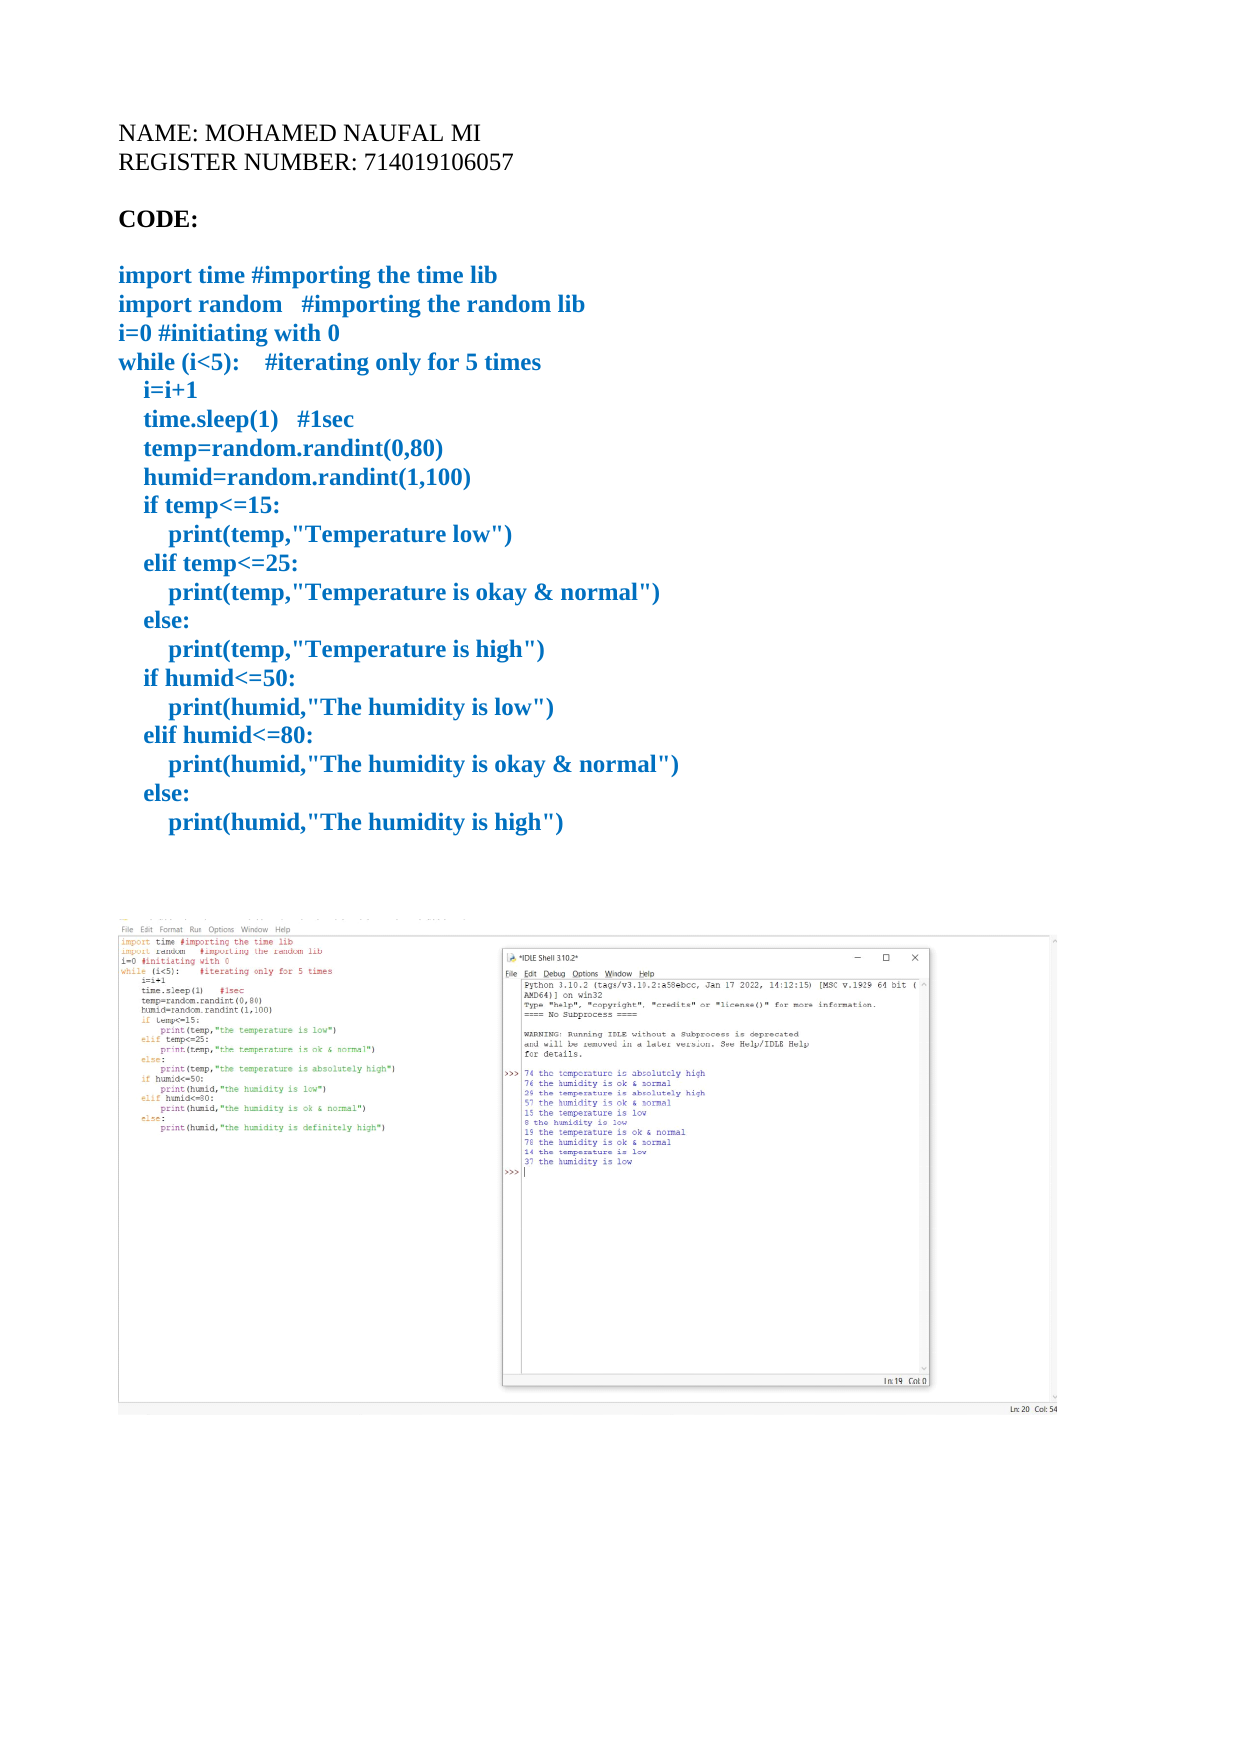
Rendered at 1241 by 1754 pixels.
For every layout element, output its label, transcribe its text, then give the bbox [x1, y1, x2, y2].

text print(humid,"The humidity is okay & normal") [118, 749, 1122, 778]
text print(temp,"Temperature low") [118, 519, 1122, 548]
text else: [118, 605, 1122, 634]
text while (i<5): #iterating only for 5 times [118, 347, 1122, 375]
text print(temp,"Temperature is okay & normal") [118, 577, 1122, 605]
text if temp<=15: [118, 490, 1122, 519]
text print(humid,"The humidity is high") [118, 807, 1122, 835]
text humid=random.randint(1,100) [118, 462, 1122, 490]
text NAME: MOHAMED NAUFAL MI [118, 118, 1122, 147]
text i=i+1 [118, 375, 1122, 404]
text print(temp,"Temperature is high") [118, 634, 1122, 663]
text import time #importing the time lib [118, 260, 1122, 289]
text CODE: [118, 204, 1122, 232]
text import random #importing the random lib [118, 289, 1122, 318]
text REGISTER NUMBER: 714019106057 [118, 147, 1122, 176]
text time.sleep(1) #1sec [118, 404, 1122, 433]
text else: [118, 778, 1122, 807]
text i=0 #initiating with 0 [118, 318, 1122, 347]
text elif humid<=80: [118, 720, 1122, 749]
text print(humid,"The humidity is low") [118, 692, 1122, 720]
text elif temp<=25: [118, 548, 1122, 577]
text if humid<=50: [118, 663, 1122, 692]
text temp=random.randint(0,80) [118, 433, 1122, 462]
